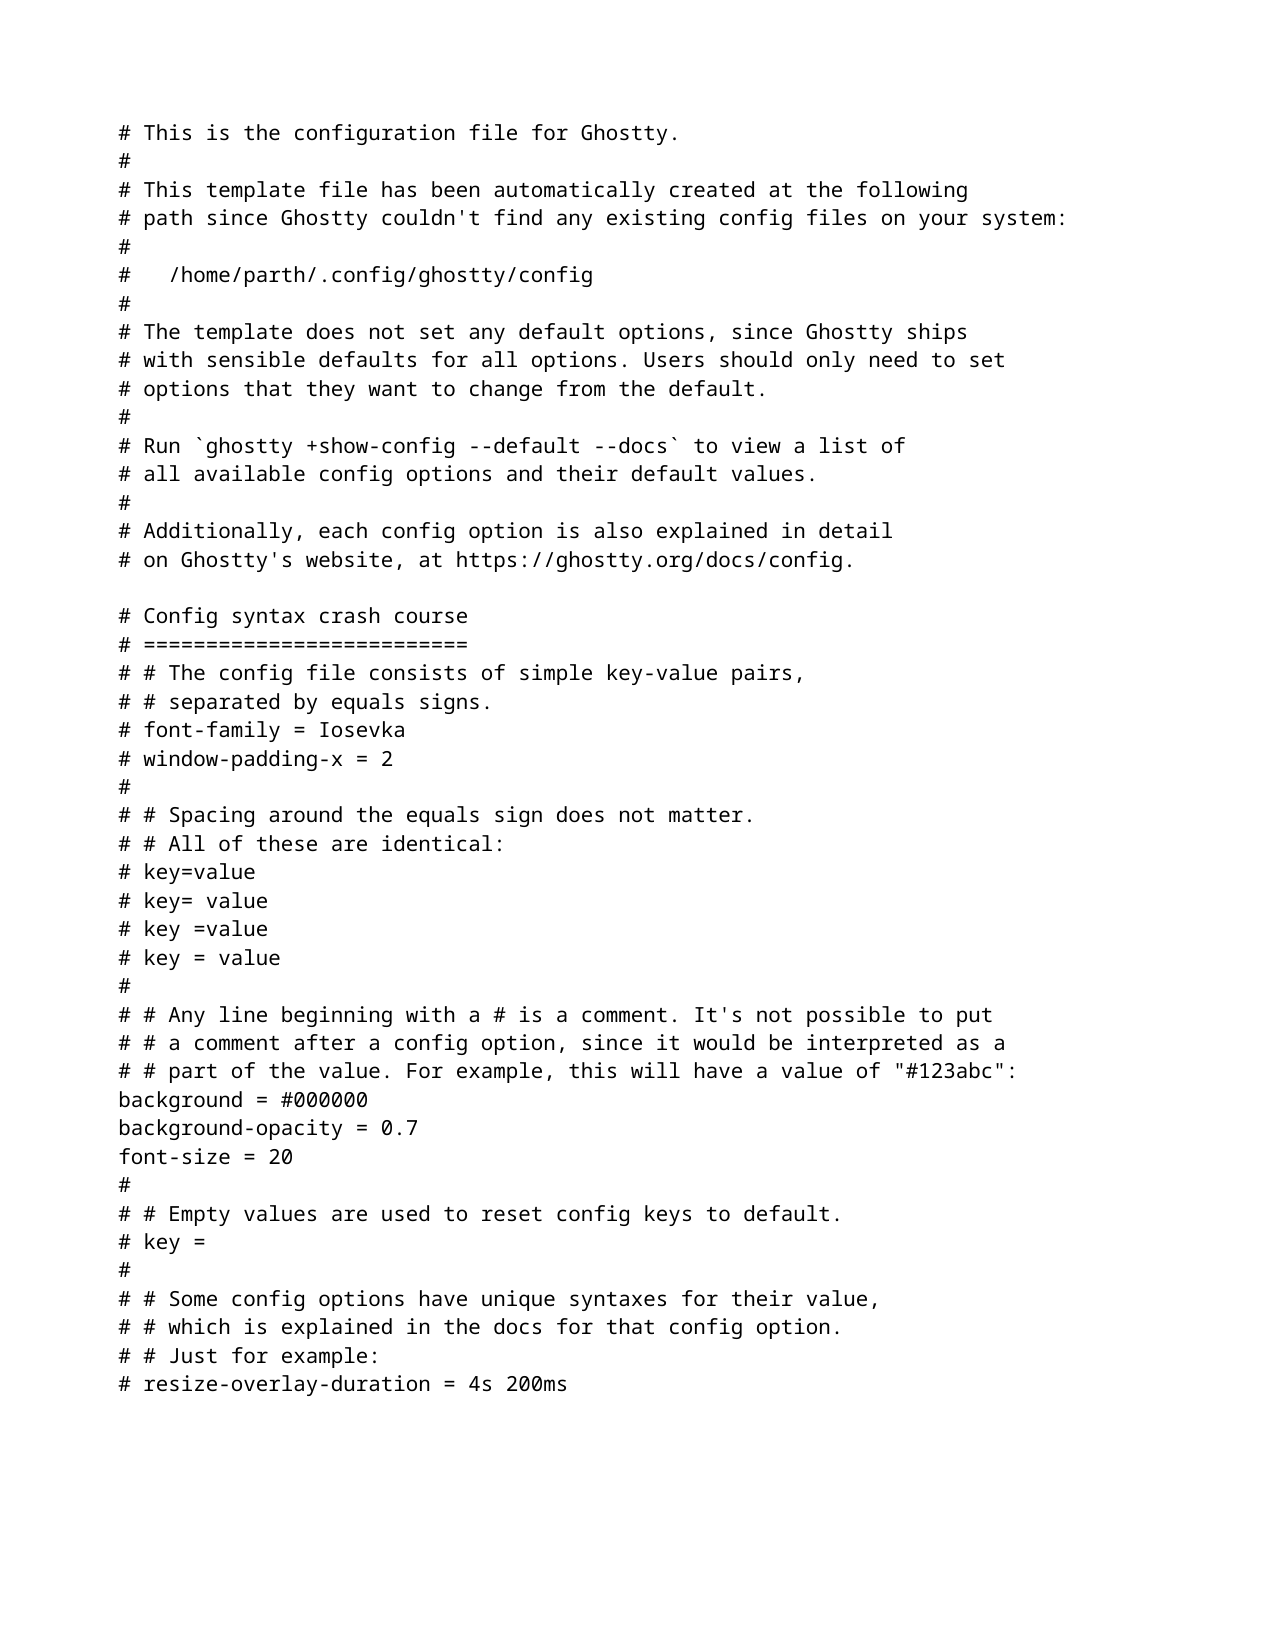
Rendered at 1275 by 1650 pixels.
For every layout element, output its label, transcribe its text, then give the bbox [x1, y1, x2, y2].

text # # a comment after a config option, since it would be interpreted as a [118, 1028, 1157, 1057]
text # [118, 488, 1157, 516]
text # font-family = Iosevka [118, 715, 1157, 744]
text # Run `ghostty +show-config --default --docs` to view a list of [118, 431, 1157, 459]
text # key = [118, 1227, 1157, 1256]
text # path since Ghostty couldn't find any existing config files on your system: [118, 203, 1157, 232]
text # # which is explained in the docs for that config option. [118, 1312, 1157, 1341]
text # key =value [118, 914, 1157, 943]
text # resize-overlay-duration = 4s 200ms [118, 1369, 1157, 1398]
text # The template does not set any default options, since Ghostty ships [118, 317, 1157, 346]
text # ========================== [118, 630, 1157, 658]
text # # Just for example: [118, 1341, 1157, 1369]
text # window-padding-x = 2 [118, 744, 1157, 772]
text # # separated by equals signs. [118, 687, 1157, 715]
text # # The config file consists of simple key-value pairs, [118, 658, 1157, 687]
text # [118, 232, 1157, 260]
text # Config syntax crash course [118, 602, 1157, 630]
text # options that they want to change from the default. [118, 374, 1157, 402]
text # key= value [118, 886, 1157, 914]
text # Additionally, each config option is also explained in detail [118, 516, 1157, 545]
text # This is the configuration file for Ghostty. [118, 118, 1157, 147]
text # [118, 1170, 1157, 1199]
text # key=value [118, 857, 1157, 886]
text # # Empty values are used to reset config keys to default. [118, 1199, 1157, 1227]
text # with sensible defaults for all options. Users should only need to set [118, 346, 1157, 374]
text # # Spacing around the equals sign does not matter. [118, 801, 1157, 829]
text background-opacity = 0.7 [118, 1113, 1157, 1142]
text background = #000000 [118, 1085, 1157, 1113]
text # all available config options and their default values. [118, 459, 1157, 488]
text # This template file has been automatically created at the following [118, 175, 1157, 203]
text # [118, 1256, 1157, 1284]
text # on Ghostty's website, at https://ghostty.org/docs/config. [118, 545, 1157, 573]
text # /home/parth/.config/ghostty/config [118, 260, 1157, 289]
text # # Some config options have unique syntaxes for their value, [118, 1284, 1157, 1312]
text # [118, 971, 1157, 1000]
text # key = value [118, 943, 1157, 971]
text # [118, 289, 1157, 317]
text font-size = 20 [118, 1142, 1157, 1170]
text # [118, 147, 1157, 175]
text # [118, 402, 1157, 431]
text # # part of the value. For example, this will have a value of "#123abc": [118, 1057, 1157, 1085]
text # [118, 772, 1157, 801]
text # # All of these are identical: [118, 829, 1157, 857]
text # # Any line beginning with a # is a comment. It's not possible to put [118, 1000, 1157, 1028]
